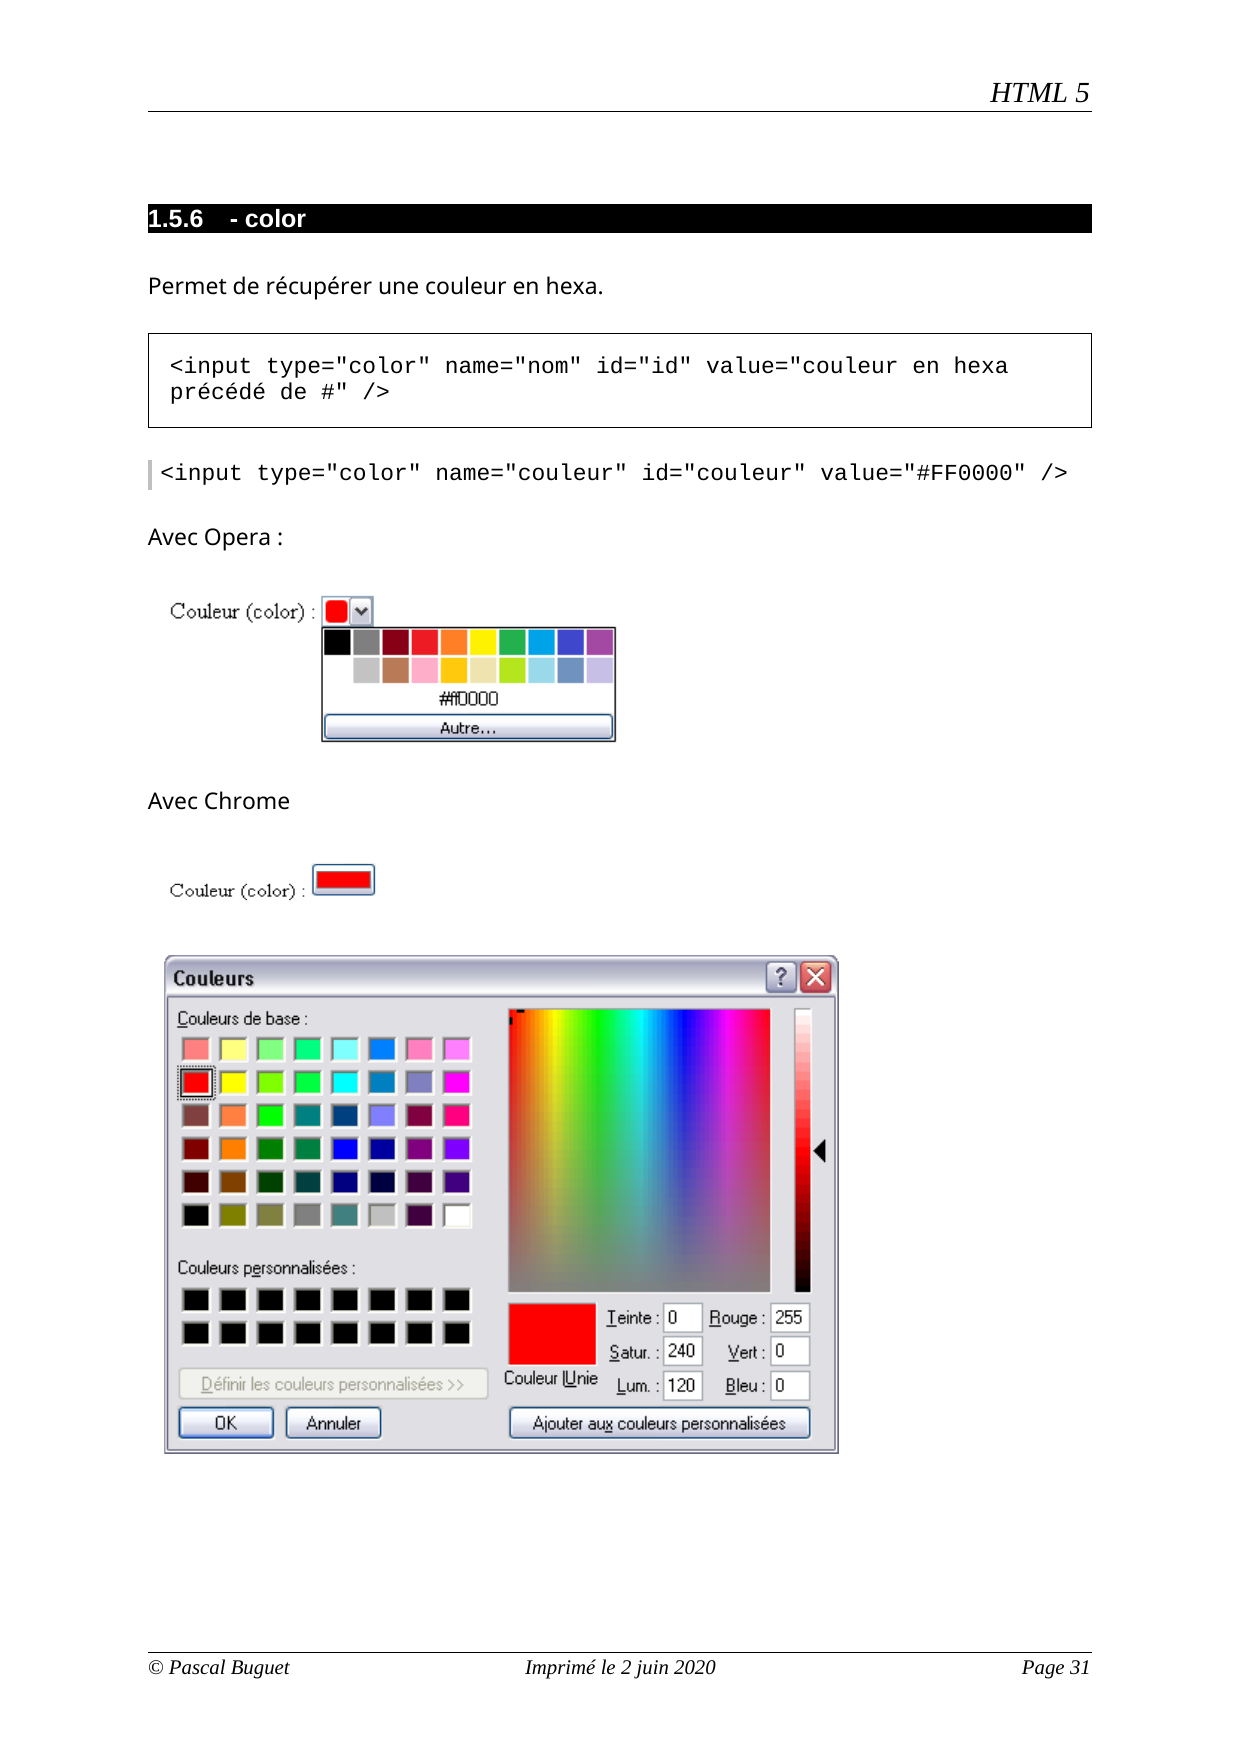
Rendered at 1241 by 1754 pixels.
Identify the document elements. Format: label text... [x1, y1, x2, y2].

subtitle - color [148, 204, 1092, 233]
text Avec Opera : [148, 521, 1092, 552]
text <input type="color" name="couleur" id="couleur" value="#FF0000" /> [148, 459, 1092, 490]
text Avec Chrome [148, 785, 1092, 816]
text <input type="color" name="nom" id="id" value="couleur en hexa précédé de #" /> [149, 334, 1091, 427]
text Permet de récupérer une couleur en hexa. [148, 270, 1092, 301]
picture [164, 955, 839, 1454]
